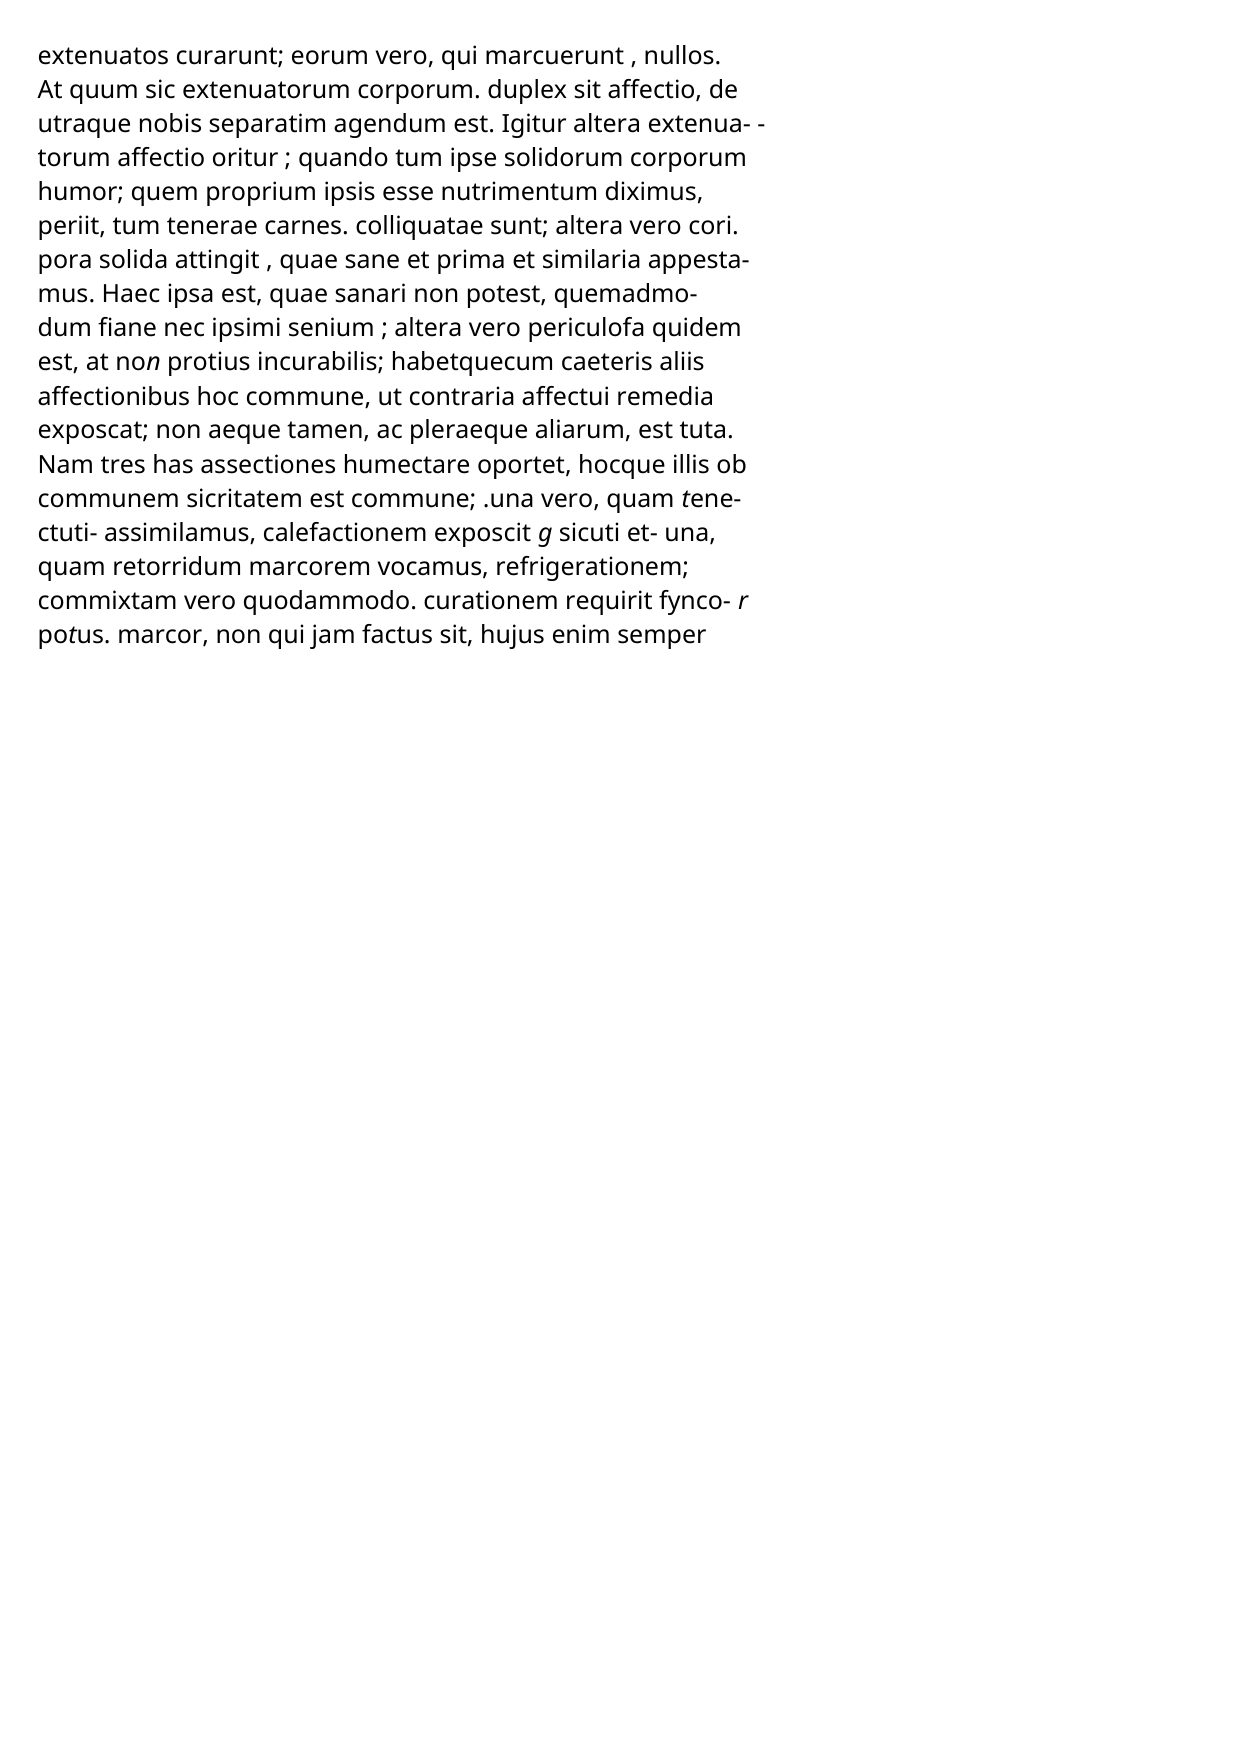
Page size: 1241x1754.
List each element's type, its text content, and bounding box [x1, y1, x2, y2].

text extenuatos curarunt; eorum vero, qui marcuerunt , nullos. At quum sic extenuatorum corporum. duplex sit affectio, de utraque nobis separatim agendum est. Igitur altera extenua- - torum affectio oritur ; quando tum ipse solidorum corporum humor; quem proprium ipsis esse nutrimentum diximus, periit, tum tenerae carnes. colliquatae sunt; altera vero cori. pora solida attingit , quae sane et prima et similaria appesta- mus. Haec ipsa est, quae sanari non potest, quemadmo- dum fiane nec ipsimi senium ; altera vero periculofa quidem est, at non protius incurabilis; habetquecum caeteris aliis affectionibus hoc commune, ut contraria affectui remedia exposcat; non aeque tamen, ac pleraeque aliarum, est tuta. Nam tres has assectiones humectare oportet, hocque illis ob communem sicritatem est commune; .una vero, quam tene- ctuti- assimilamus, calefactionem exposcit g sicuti et- una, quam retorridum marcorem vocamus, refrigerationem; commixtam vero quodammodo. curationem requirit fynco- r potus. marcor, non qui jam factus sit, hujus enim semper [37, 37, 1203, 651]
